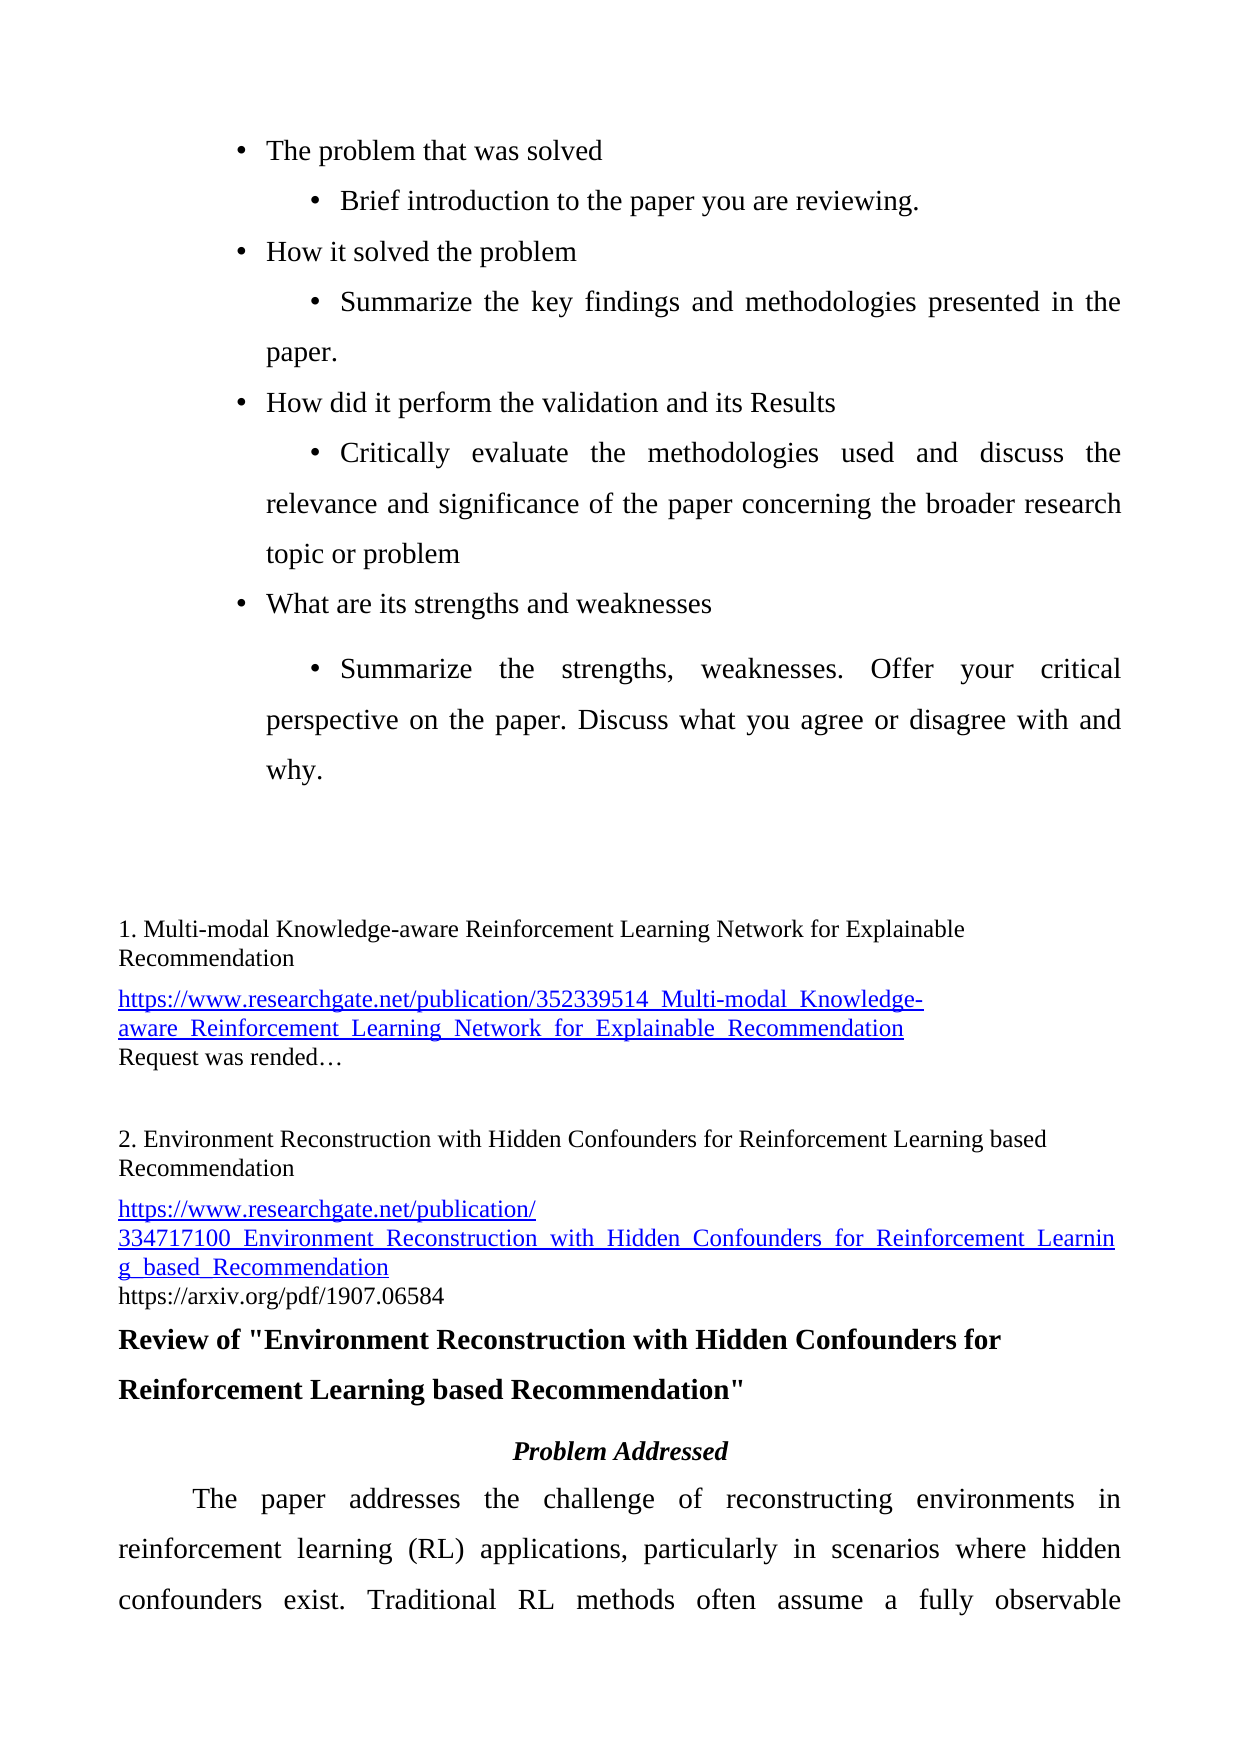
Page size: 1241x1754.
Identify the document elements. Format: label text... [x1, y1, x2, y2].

list What are its strengths and weaknesses [162, 586, 1122, 620]
text 1. Multi-modal Knowledge-aware Reinforcement Learning Network for Explainable Recommendation [118, 914, 1122, 972]
list How it solved the problem [162, 234, 1122, 267]
list The problem that was solved [162, 133, 1122, 167]
list Critically evaluate the methodologies used and discuss the relevance and significance of the paper concerning the broader research topic or problem [236, 435, 1122, 569]
list Summarize the strengths, weaknesses. Offer your critical perspective on the paper. Discuss what you agree or disagree with and why. [236, 652, 1122, 786]
text https://www.researchgate.net/publication/352339514_Multi-modal_Knowledge-aware_Reinforcement_Learning_Network_for_Explainable_Recommendation Request was rended… [118, 984, 1122, 1071]
text The paper addresses the challenge of reconstructing environments in reinforcement learning (RL) applications, particularly in scenarios where hidden confounders exist. Traditional RL methods often assume a fully observable [118, 1481, 1122, 1615]
text https://www.researchgate.net/publication/334717100_Environment_Reconstruction_with_Hidden_Confounders_for_Reinforcement_Learning_based_Recommendation https://arxiv.org/pdf/1907.06584 [118, 1194, 1122, 1309]
list How did it perform the validation and its Results [162, 385, 1122, 418]
subtitle Problem Addressed [118, 1435, 1122, 1466]
subtitle Review of "Environment Reconstruction with Hidden Confounders for Reinforcement Learning based Recommendation" [118, 1322, 1122, 1406]
text 2. Environment Reconstruction with Hidden Confounders for Reinforcement Learning based Recommendation [118, 1124, 1122, 1182]
list Brief introduction to the paper you are reviewing. [236, 183, 1122, 217]
list Summarize the key findings and methodologies presented in the paper. [236, 284, 1122, 368]
